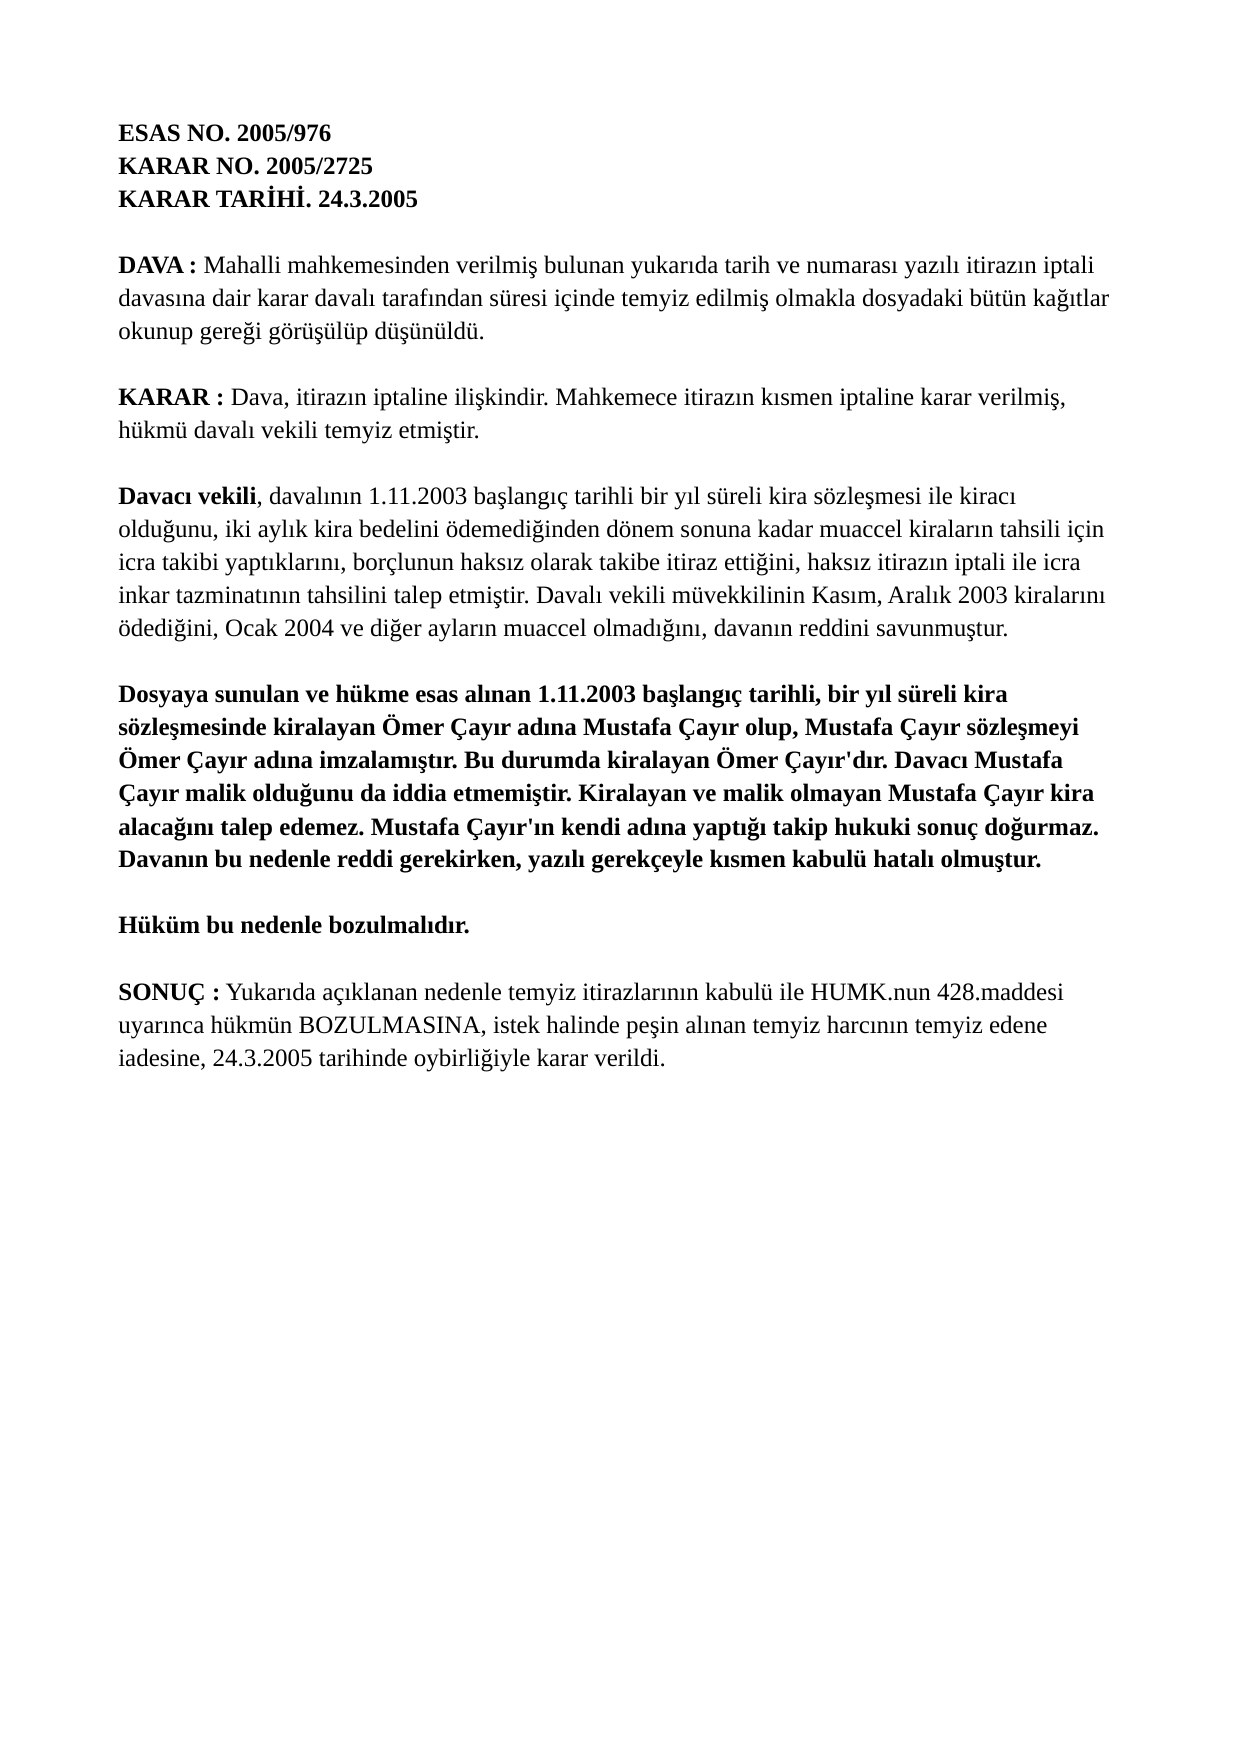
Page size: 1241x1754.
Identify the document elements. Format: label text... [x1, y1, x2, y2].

text ESAS NO. 2005/976 KARAR NO. 2005/2725 KARAR TARİHİ. 24.3.2005 DAVA : Mahalli mahkemesinden verilmiş bulunan yukarıda tarih ve numarası yazılı itirazın iptali davasına dair karar davalı tarafından süresi içinde temyiz edilmiş olmakla dosyadaki bütün kağıtlar okunup gereği görüşülüp düşünüldü. KARAR : Dava, itirazın iptaline ilişkindir. Mahkemece itirazın kısmen iptaline karar verilmiş, hükmü davalı vekili temyiz etmiştir. Davacı vekili, davalının 1.11.2003 başlangıç tarihli bir yıl süreli kira sözleşmesi ile kiracı olduğunu, iki aylık kira bedelini ödemediğinden dönem sonuna kadar muaccel kiraların tahsili için icra takibi yaptıklarını, borçlunun haksız olarak takibe itiraz ettiğini, haksız itirazın iptali ile icra inkar tazminatının tahsilini talep etmiştir. Davalı vekili müvekkilinin Kasım, Aralık 2003 kiralarını ödediğini, Ocak 2004 ve diğer ayların muaccel olmadığını, davanın reddini savunmuştur. Dosyaya sunulan ve hükme esas alınan 1.11.2003 başlangıç tarihli, bir yıl süreli kira sözleşmesinde kiralayan Ömer Çayır adına Mustafa Çayır olup, Mustafa Çayır sözleşmeyi Ömer Çayır adına imzalamıştır. Bu durumda kiralayan Ömer Çayır'dır. Davacı Mustafa Çayır malik olduğunu da iddia etmemiştir. Kiralayan ve malik olmayan Mustafa Çayır kira alacağını talep edemez. Mustafa Çayır'ın kendi adına yaptığı takip hukuki sonuç doğurmaz. Davanın bu nedenle reddi gerekirken, yazılı gerekçeyle kısmen kabulü hatalı olmuştur. Hüküm bu nedenle bozulmalıdır. SONUÇ : Yukarıda açıklanan nedenle temyiz itirazlarının kabulü ile HUMK.nun 428.maddesi uyarınca hükmün BOZULMASINA, istek halinde peşin alınan temyiz harcının temyiz edene iadesine, 24.3.2005 tarihinde oybirliğiyle karar verildi. [118, 118, 1122, 1171]
